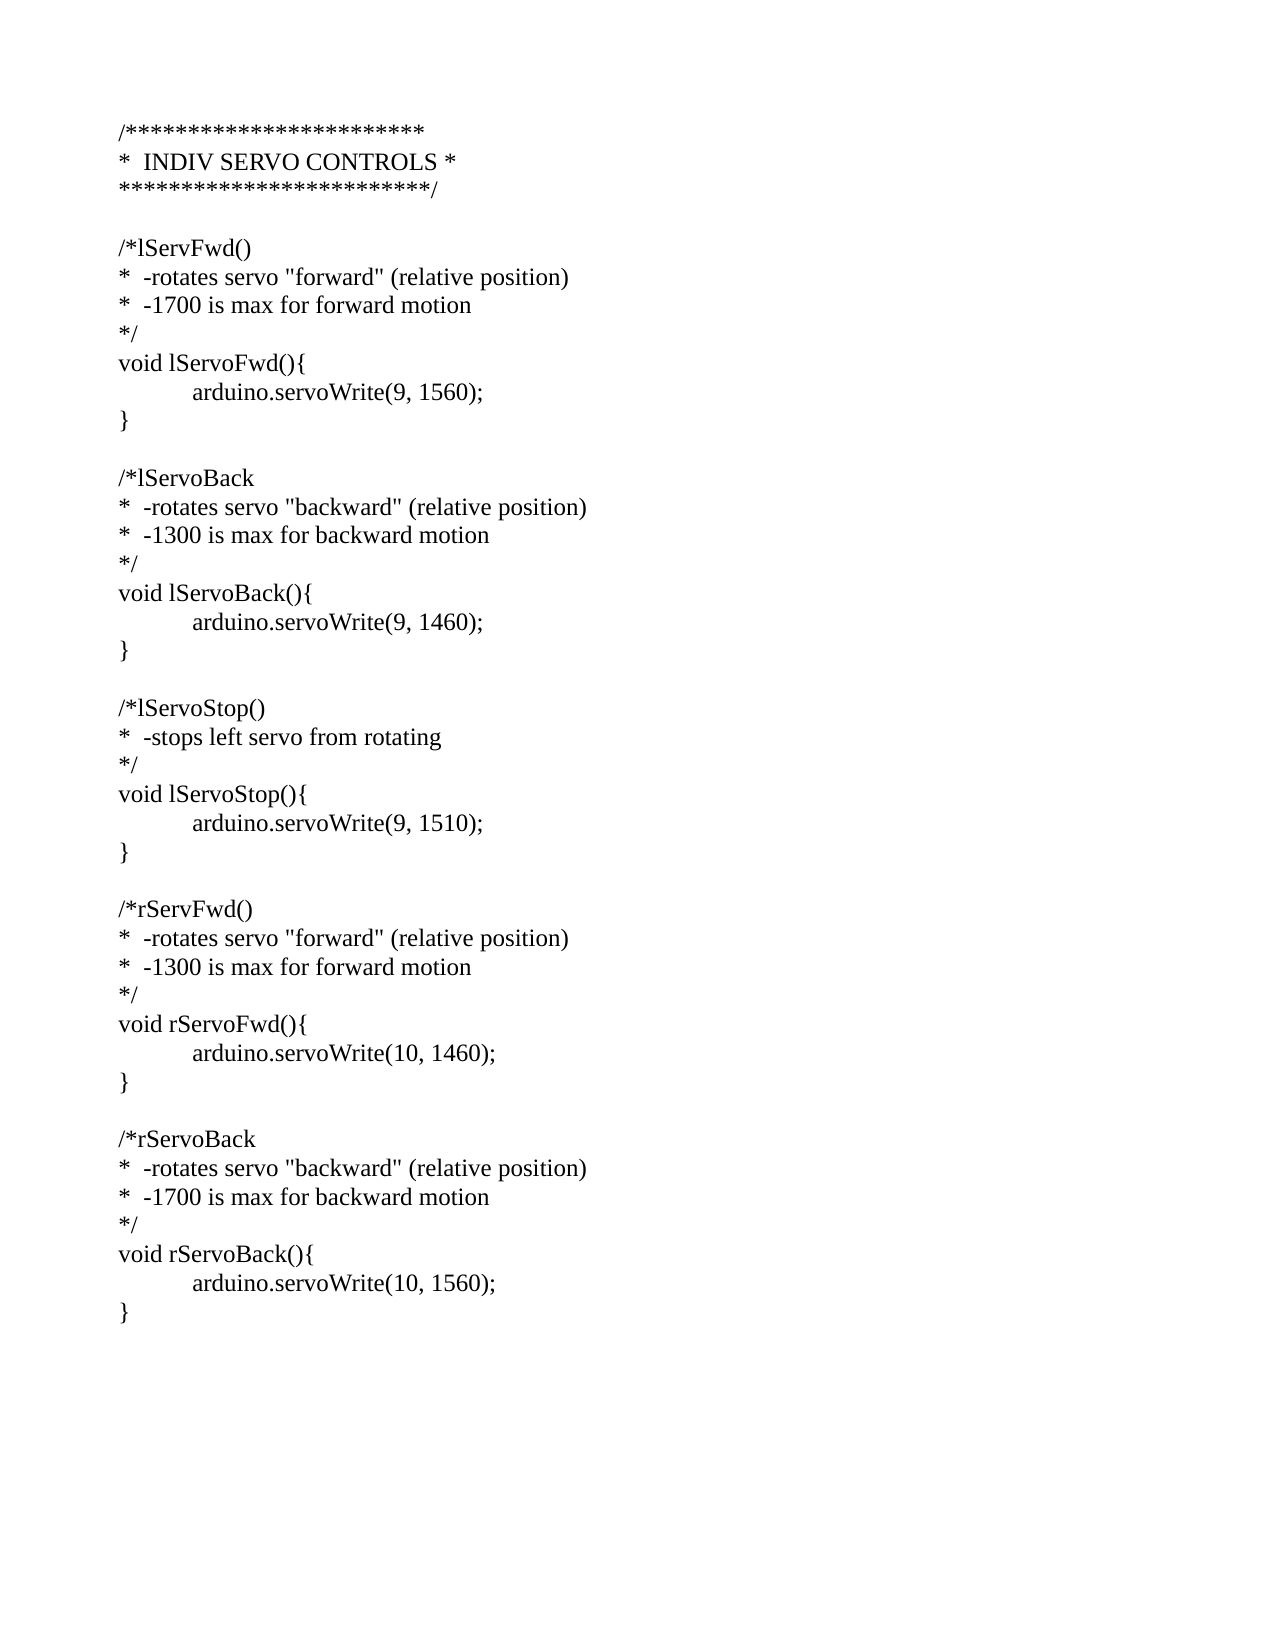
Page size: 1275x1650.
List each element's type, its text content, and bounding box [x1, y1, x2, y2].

text * INDIV SERVO CONTROLS * [118, 147, 1157, 176]
text } [118, 406, 1157, 434]
text } [118, 837, 1157, 866]
text /*lServFwd() [118, 233, 1157, 262]
text * -1300 is max for backward motion [118, 521, 1157, 549]
text *************************/ [118, 176, 1157, 204]
text /*rServoBack [118, 1124, 1157, 1153]
text } [118, 1067, 1157, 1096]
text void lServoFwd(){ [118, 348, 1157, 377]
text void rServoBack(){ [118, 1239, 1157, 1268]
text } [118, 1297, 1157, 1326]
text void rServoFwd(){ [118, 1009, 1157, 1038]
text */ [118, 319, 1157, 348]
text arduino.servoWrite(9, 1510); [118, 808, 1157, 837]
text /************************ [118, 118, 1157, 147]
text * -1300 is max for forward motion [118, 952, 1157, 981]
text arduino.servoWrite(10, 1460); [118, 1038, 1157, 1067]
text /*lServoStop() [118, 693, 1157, 722]
text void lServoBack(){ [118, 578, 1157, 607]
text arduino.servoWrite(9, 1460); [118, 607, 1157, 636]
text */ [118, 549, 1157, 578]
text */ [118, 1211, 1157, 1239]
text } [118, 636, 1157, 664]
text * -stops left servo from rotating [118, 722, 1157, 751]
text * -rotates servo "forward" (relative position) [118, 923, 1157, 952]
text * -1700 is max for forward motion [118, 291, 1157, 319]
text */ [118, 981, 1157, 1009]
text arduino.servoWrite(10, 1560); [118, 1268, 1157, 1297]
text * -rotates servo "forward" (relative position) [118, 262, 1157, 291]
text * -1700 is max for backward motion [118, 1182, 1157, 1211]
text * -rotates servo "backward" (relative position) [118, 1153, 1157, 1182]
text * -rotates servo "backward" (relative position) [118, 492, 1157, 521]
text arduino.servoWrite(9, 1560); [118, 377, 1157, 406]
text /*rServFwd() [118, 894, 1157, 923]
text */ [118, 751, 1157, 779]
text /*lServoBack [118, 463, 1157, 492]
text void lServoStop(){ [118, 779, 1157, 808]
